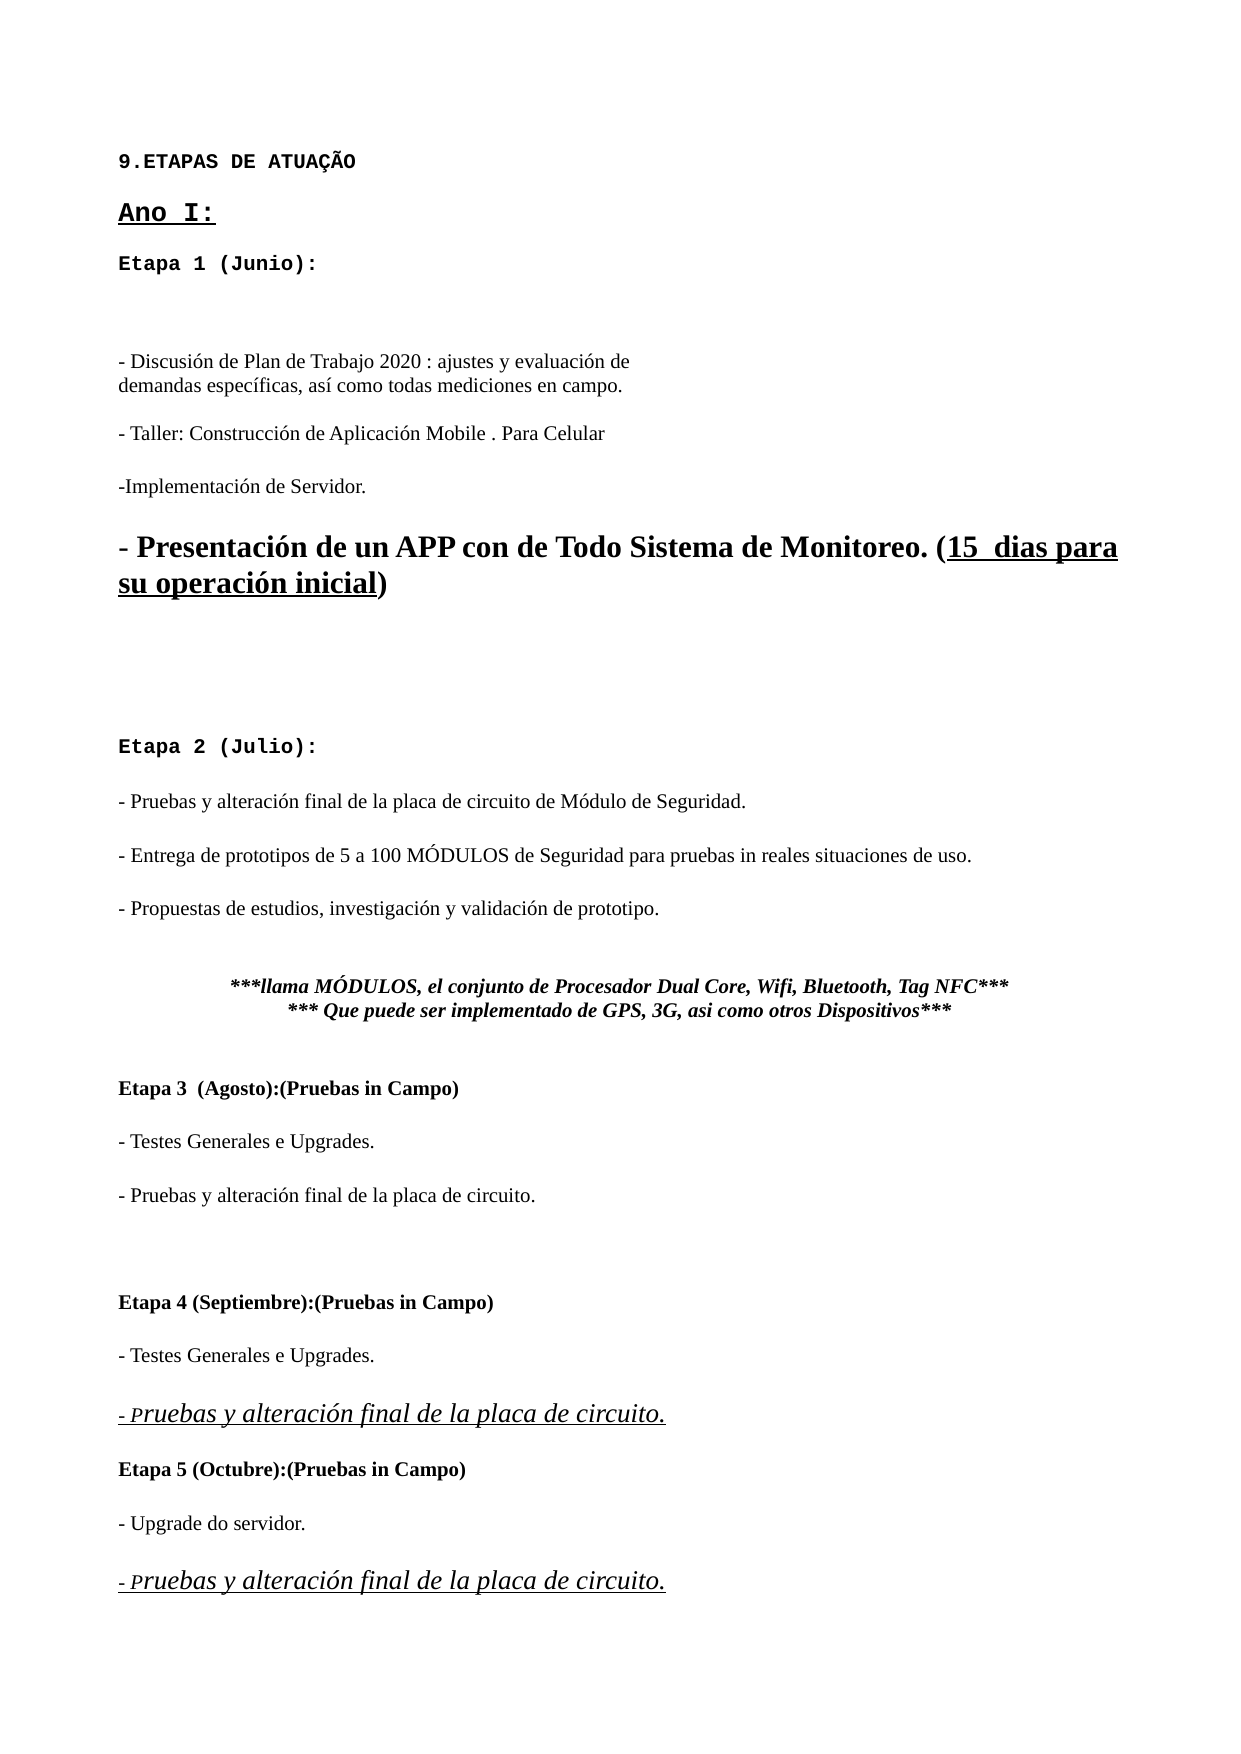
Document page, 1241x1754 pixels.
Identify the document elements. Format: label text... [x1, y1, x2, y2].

text - Presentación de un APP con de Todo Sistema de Monitoreo. (15 dias para su operación inicial) [118, 528, 1122, 600]
text - Testes Generales e Upgrades. [118, 1343, 1122, 1367]
text demandas específicas, así como todas mediciones en campo. [118, 373, 1122, 397]
text - Entrega de prototipos de 5 a 100 MÓDULOS de Seguridad para pruebas in reales situaciones de uso. [118, 843, 1122, 867]
text 9.ETAPAS DE ATUAÇÃO [118, 151, 1122, 175]
text Etapa 5 (Octubre):(Pruebas in Campo) [118, 1457, 1122, 1481]
text ***llama MÓDULOS, el conjunto de Procesador Dual Core, Wifi, Bluetooth, Tag NFC*** [118, 974, 1122, 998]
text Etapa 2 (Julio): [118, 736, 1122, 759]
text - Taller: Construcción de Aplicación Mobile . Para Celular [118, 421, 1122, 445]
text - Pruebas y alteración final de la placa de circuito. [118, 1397, 1122, 1428]
text *** Que puede ser implementado de GPS, 3G, asi como otros Dispositivos*** [118, 998, 1122, 1022]
text - Upgrade do servidor. [118, 1511, 1122, 1535]
text - Pruebas y alteración final de la placa de circuito. [118, 1182, 1122, 1207]
text - Discusión de Plan de Trabajo 2020 : ajustes y evaluación de [118, 349, 1122, 373]
text - Testes Generales e Upgrades. [118, 1129, 1122, 1153]
text Ano I: [118, 198, 1122, 229]
text Etapa 1 (Junio): [118, 253, 1122, 276]
text Etapa 3 (Agosto):(Pruebas in Campo) [118, 1075, 1122, 1099]
text - Pruebas y alteración final de la placa de circuito de Módulo de Seguridad. [118, 789, 1122, 813]
text - Propuestas de estudios, investigación y validación de prototipo. [118, 896, 1122, 920]
text -Implementación de Servidor. [118, 474, 1122, 498]
text Etapa 4 (Septiembre):(Pruebas in Campo) [118, 1289, 1122, 1314]
text - Pruebas y alteración final de la placa de circuito. [118, 1564, 1122, 1596]
